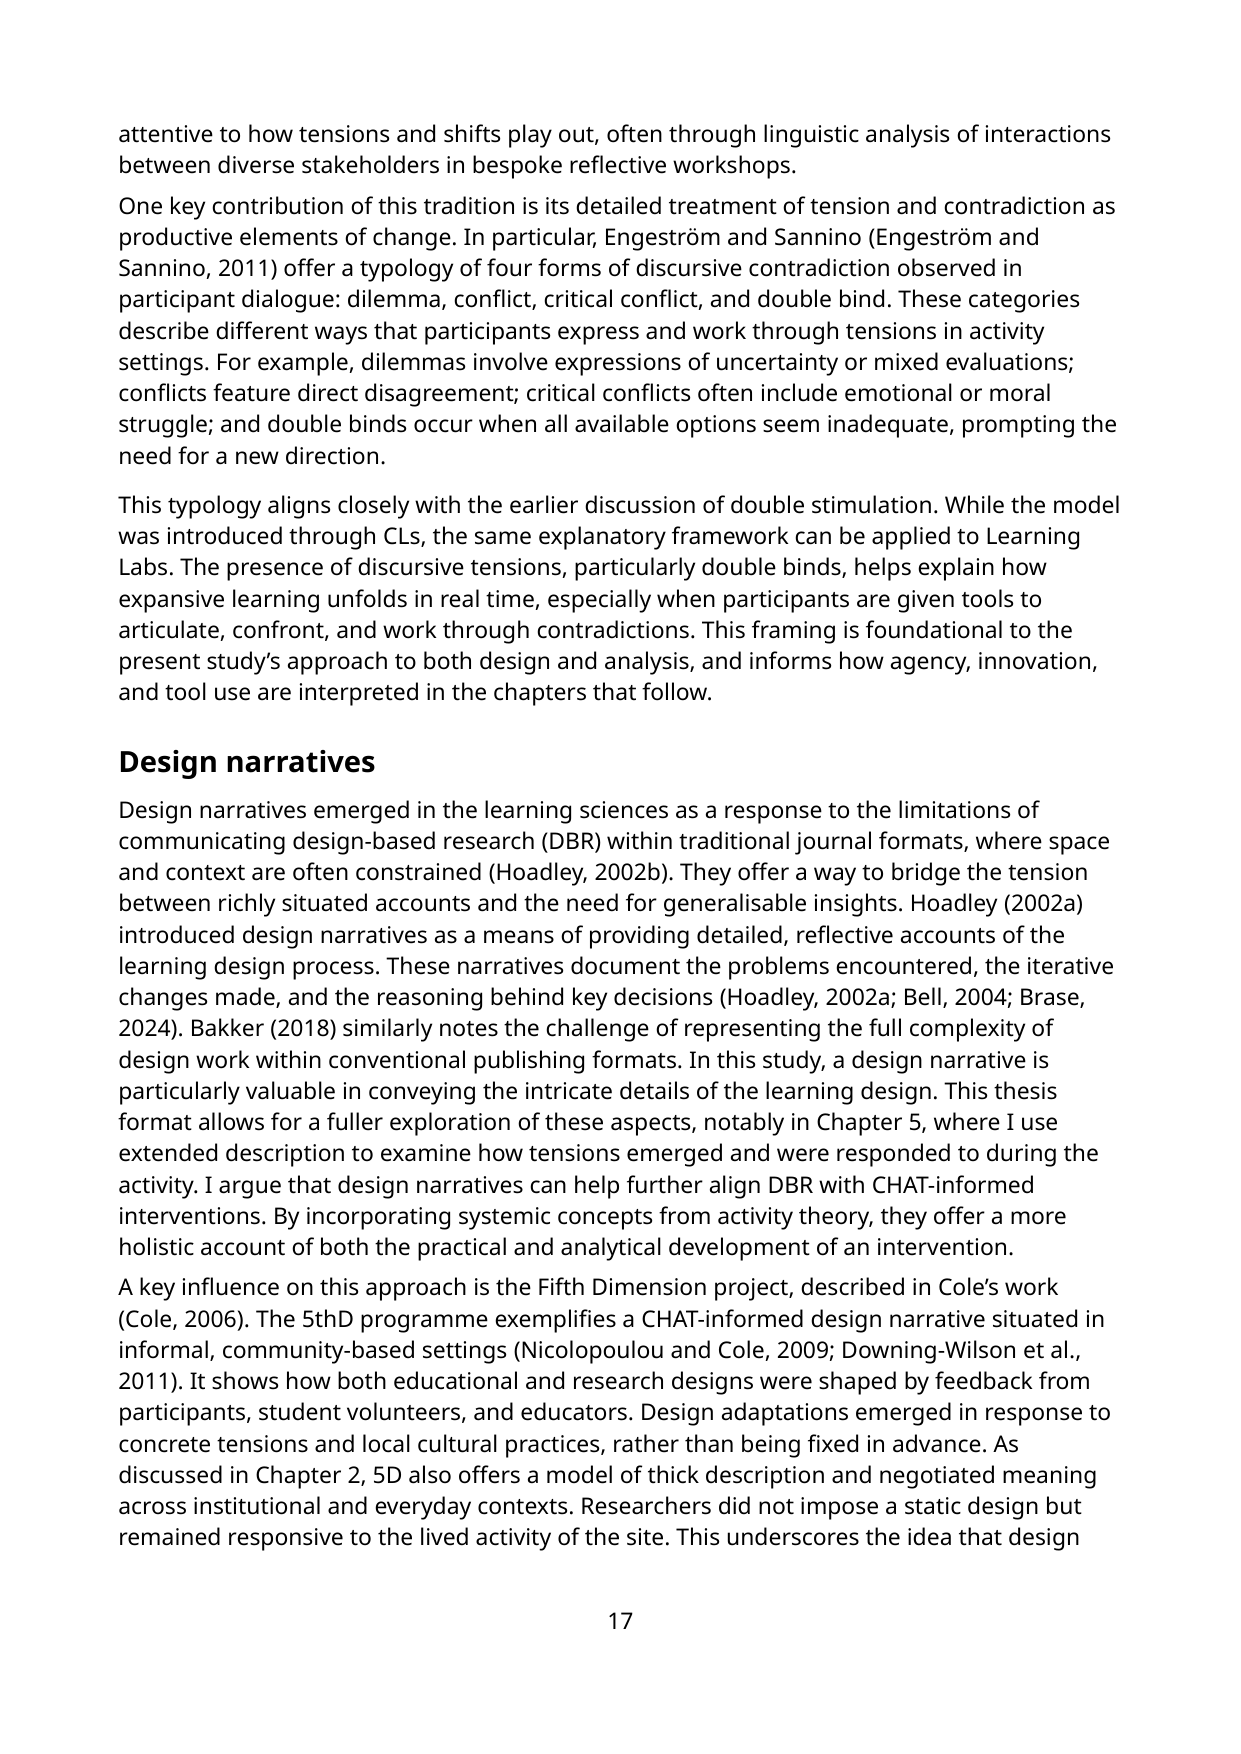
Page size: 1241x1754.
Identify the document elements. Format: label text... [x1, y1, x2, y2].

text One key contribution of this tradition is its detailed treatment of tension and contradiction as productive elements of change. In particular, Engeström and Sannino (Engeström and Sannino, 2011) offer a typology of four forms of discursive contradiction observed in participant dialogue: dilemma, conflict, critical conflict, and double bind. These categories describe different ways that participants express and work through tensions in activity settings. For example, dilemmas involve expressions of uncertainty or mixed evaluations; conflicts feature direct disagreement; critical conflicts often include emotional or moral struggle; and double binds occur when all available options seem inadequate, prompting the need for a new direction. [118, 189, 1122, 471]
text A key influence on this approach is the Fifth Dimension project, described in Cole’s work (Cole, 2006). The 5thD programme exemplifies a CHAT-informed design narrative situated in informal, community-based settings (Nicolopoulou and Cole, 2009; Downing-Wilson et al., 2011). It shows how both educational and research designs were shaped by feedback from participants, student volunteers, and educators. Design adaptations emerged in response to concrete tensions and local cultural practices, rather than being fixed in advance. As discussed in Chapter 2, 5D also offers a model of thick description and negotiated meaning across institutional and everyday contexts. Researchers did not impose a static design but remained responsive to the lived activity of the site. This underscores the idea that design [118, 1271, 1122, 1553]
text This typology aligns closely with the earlier discussion of double stimulation. While the model was introduced through CLs, the same explanatory framework can be applied to Learning Labs. The presence of discursive tensions, particularly double binds, helps explain how expansive learning unfolds in real time, especially when participants are given tools to articulate, confront, and work through contradictions. This framing is foundational to the present study’s approach to both design and analysis, and informs how agency, innovation, and tool use are interpreted in the chapters that follow. [118, 489, 1122, 707]
subtitle Design narratives [118, 741, 1122, 781]
text attentive to how tensions and shifts play out, often through linguistic analysis of interactions between diverse stakeholders in bespoke reflective workshops. [118, 118, 1122, 181]
text Design narratives emerged in the learning sciences as a response to the limitations of communicating design-based research (DBR) within traditional journal formats, where space and context are often constrained (Hoadley, 2002b). They offer a way to bridge the tension between richly situated accounts and the need for generalisable insights. Hoadley (2002a) introduced design narratives as a means of providing detailed, reflective accounts of the learning design process. These narratives document the problems encountered, the iterative changes made, and the reasoning behind key decisions (Hoadley, 2002a; Bell, 2004; Brase, 2024). Bakker (2018) similarly notes the challenge of representing the full complexity of design work within conventional publishing formats. In this study, a design narrative is particularly valuable in conveying the intricate details of the learning design. This thesis format allows for a fuller exploration of these aspects, notably in Chapter 5, where I use extended description to examine how tensions emerged and were responded to during the activity. I argue that design narratives can help further align DBR with CHAT-informed interventions. By incorporating systemic concepts from activity theory, they offer a more holistic account of both the practical and analytical development of an intervention. [118, 794, 1122, 1262]
